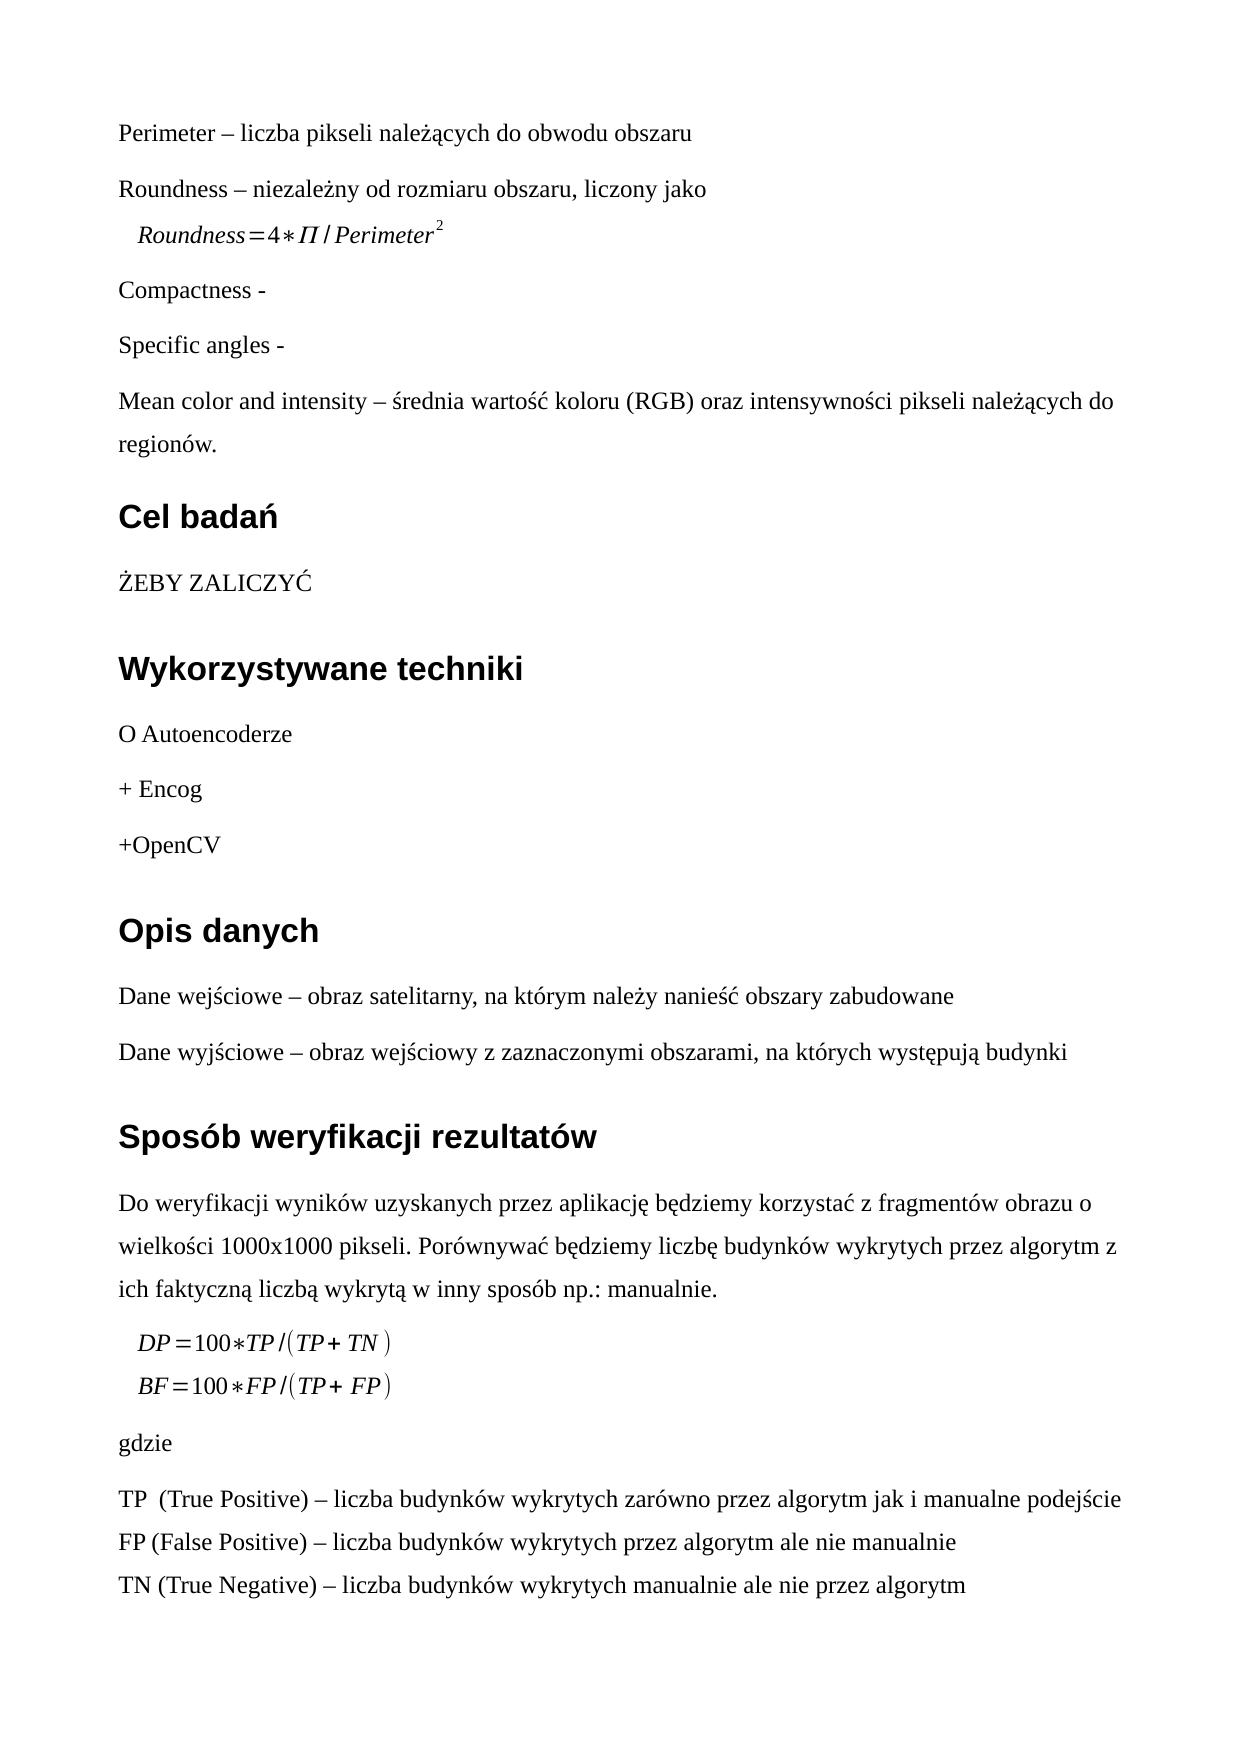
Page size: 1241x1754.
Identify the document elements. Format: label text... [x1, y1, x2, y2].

text Dane wyjściowe – obraz wejściowy z zaznaczonymi obszarami, na których występują budynki [118, 1037, 1122, 1066]
subtitle Wykorzystywane techniki [118, 648, 1122, 687]
text Dane wejściowe – obraz satelitarny, na którym należy nanieść obszary zabudowane [118, 981, 1122, 1010]
text Compactness - [118, 275, 1122, 304]
subtitle Opis danych [118, 911, 1122, 949]
text gdzie [118, 1428, 1122, 1457]
text O Autoencoderze [118, 719, 1122, 748]
text Do weryfikacji wyników uzyskanych przez aplikację będziemy korzystać z fragmentów obrazu o wielkości 1000x1000 pikseli. Porównywać będziemy liczbę budynków wykrytych przez algorytm z ich faktyczną liczbą wykrytą w inny sposób np.: manualnie. [118, 1188, 1122, 1303]
text Mean color and intensity – średnia wartość koloru (RGB) oraz intensywności pikseli należących do regionów. [118, 386, 1122, 458]
subtitle Cel badań [118, 497, 1122, 536]
subtitle Sposób weryfikacji rezultatów [118, 1117, 1122, 1156]
text +OpenCV [118, 830, 1122, 859]
text Roundness – niezależny od rozmiaru obszaru, liczony jako [118, 174, 1122, 248]
text + Encog [118, 774, 1122, 803]
text Specific angles - [118, 331, 1122, 359]
text ŻEBY ZALICZYĆ [118, 568, 1122, 597]
text Perimeter – liczba pikseli należących do obwodu obszaru [118, 118, 1122, 147]
text TP (True Positive) – liczba budynków wykrytych zarówno przez algorytm jak i manualne podejście FP (False Positive) – liczba budynków wykrytych przez algorytm ale nie manualnie TN (True Negative) – liczba budynków wykrytych manualnie ale nie przez algorytm [118, 1484, 1122, 1599]
